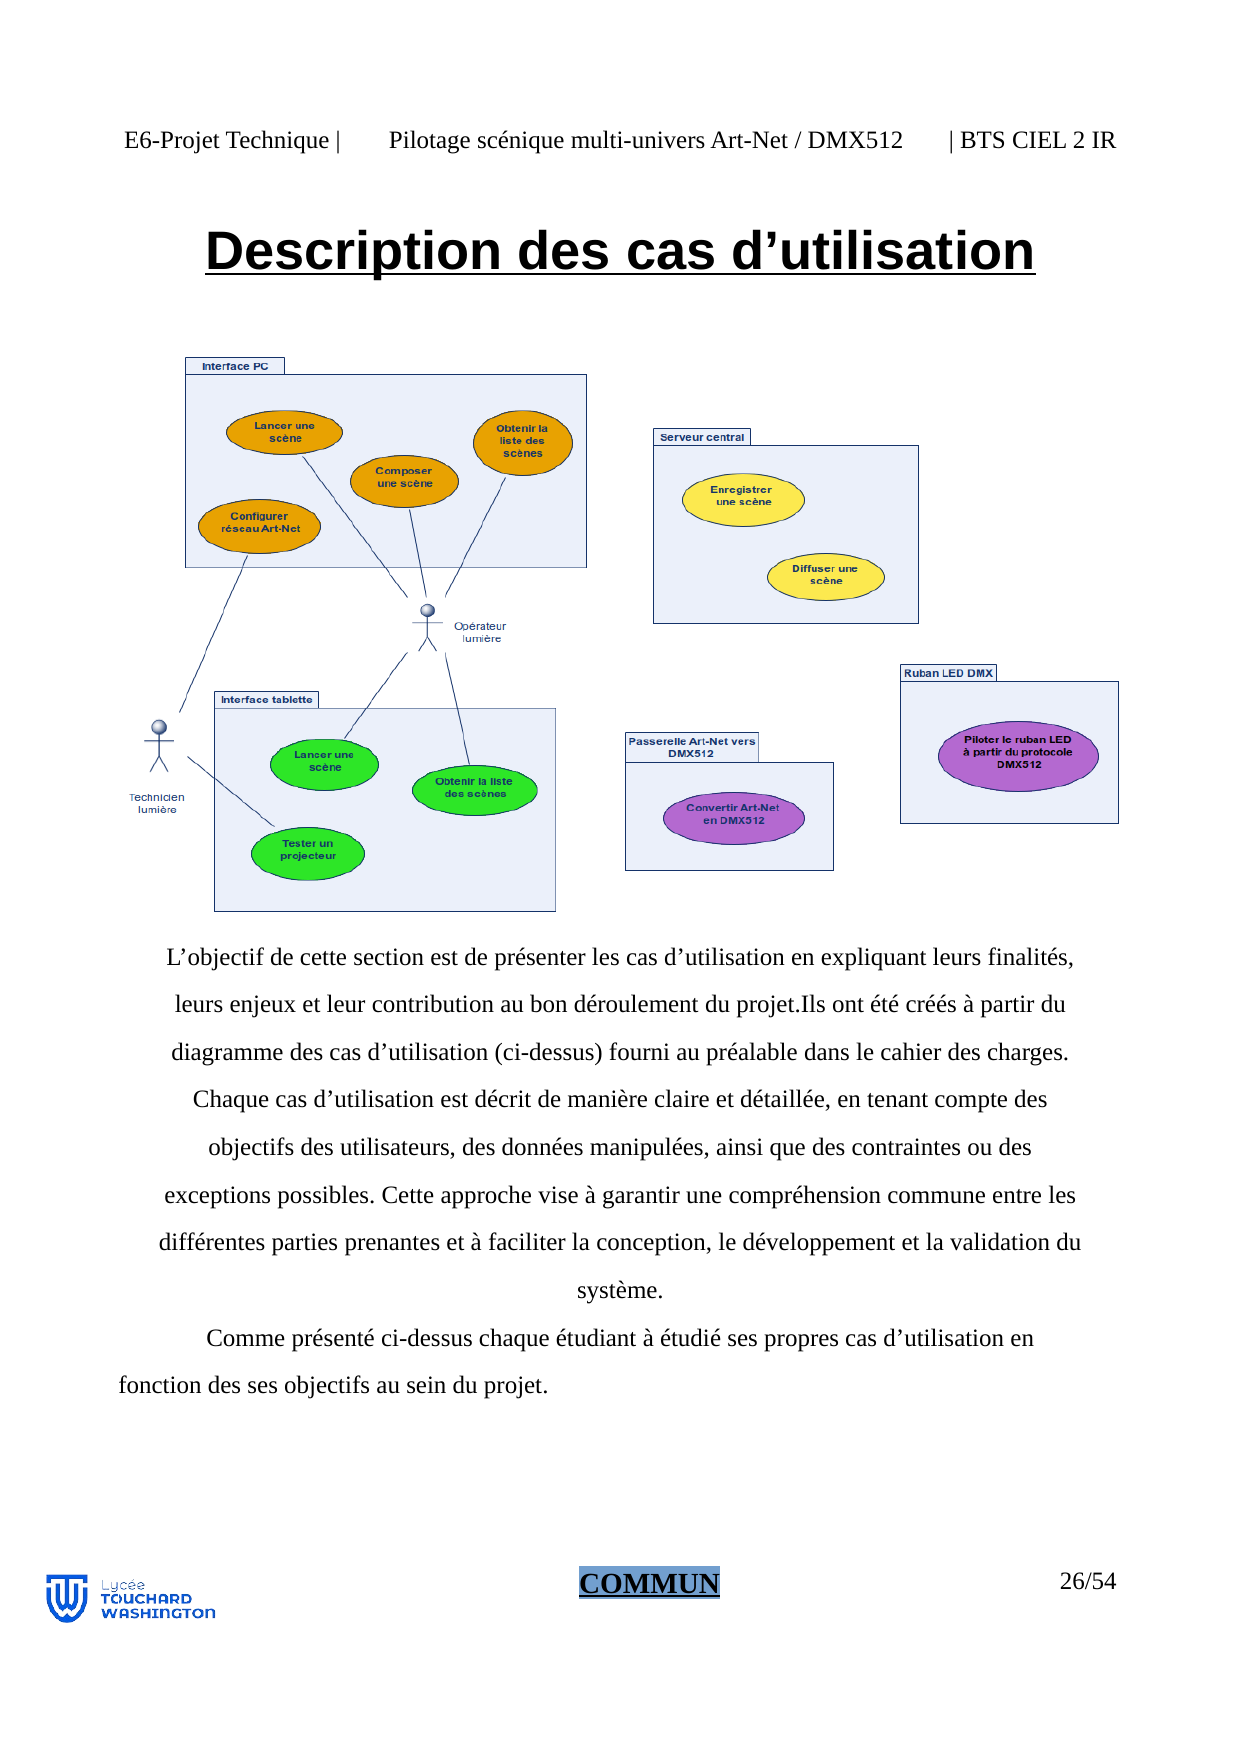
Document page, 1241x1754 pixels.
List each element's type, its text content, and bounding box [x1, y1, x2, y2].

text Chaque cas d’utilisation est décrit de manière claire et détaillée, en tenant compte des [118, 1084, 1122, 1113]
text [118, 341, 1122, 348]
picture [119, 1560, 256, 1606]
text diagramme des cas d’utilisation (ci-dessus) fourni au préalable dans le cahier des charges. [118, 1037, 1122, 1066]
text différentes parties prenantes et à faciliter la conception, le développement et la validation du [118, 1227, 1122, 1256]
text fonction des ses objectifs au sein du projet. [118, 1370, 1122, 1399]
text Comme présenté ci-dessus chaque étudiant à étudié ses propres cas d’utilisation en [118, 1323, 1122, 1351]
picture [113, 348, 1128, 920]
subtitle Description des cas d’utilisation [118, 219, 1122, 281]
text objectifs des utilisateurs, des données manipulées, ainsi que des contraintes ou des [118, 1132, 1122, 1161]
picture [6, 1537, 256, 1661]
text système. [118, 1275, 1122, 1304]
text leurs enjeux et leur contribution au bon déroulement du projet.Ils ont été créés à partir du [118, 989, 1122, 1018]
text exceptions possibles. Cette approche vise à garantir une compréhension commune entre les [118, 1180, 1122, 1208]
text L’objectif de cette section est de présenter les cas d’utilisation en expliquant leurs finalités, [118, 920, 1122, 971]
